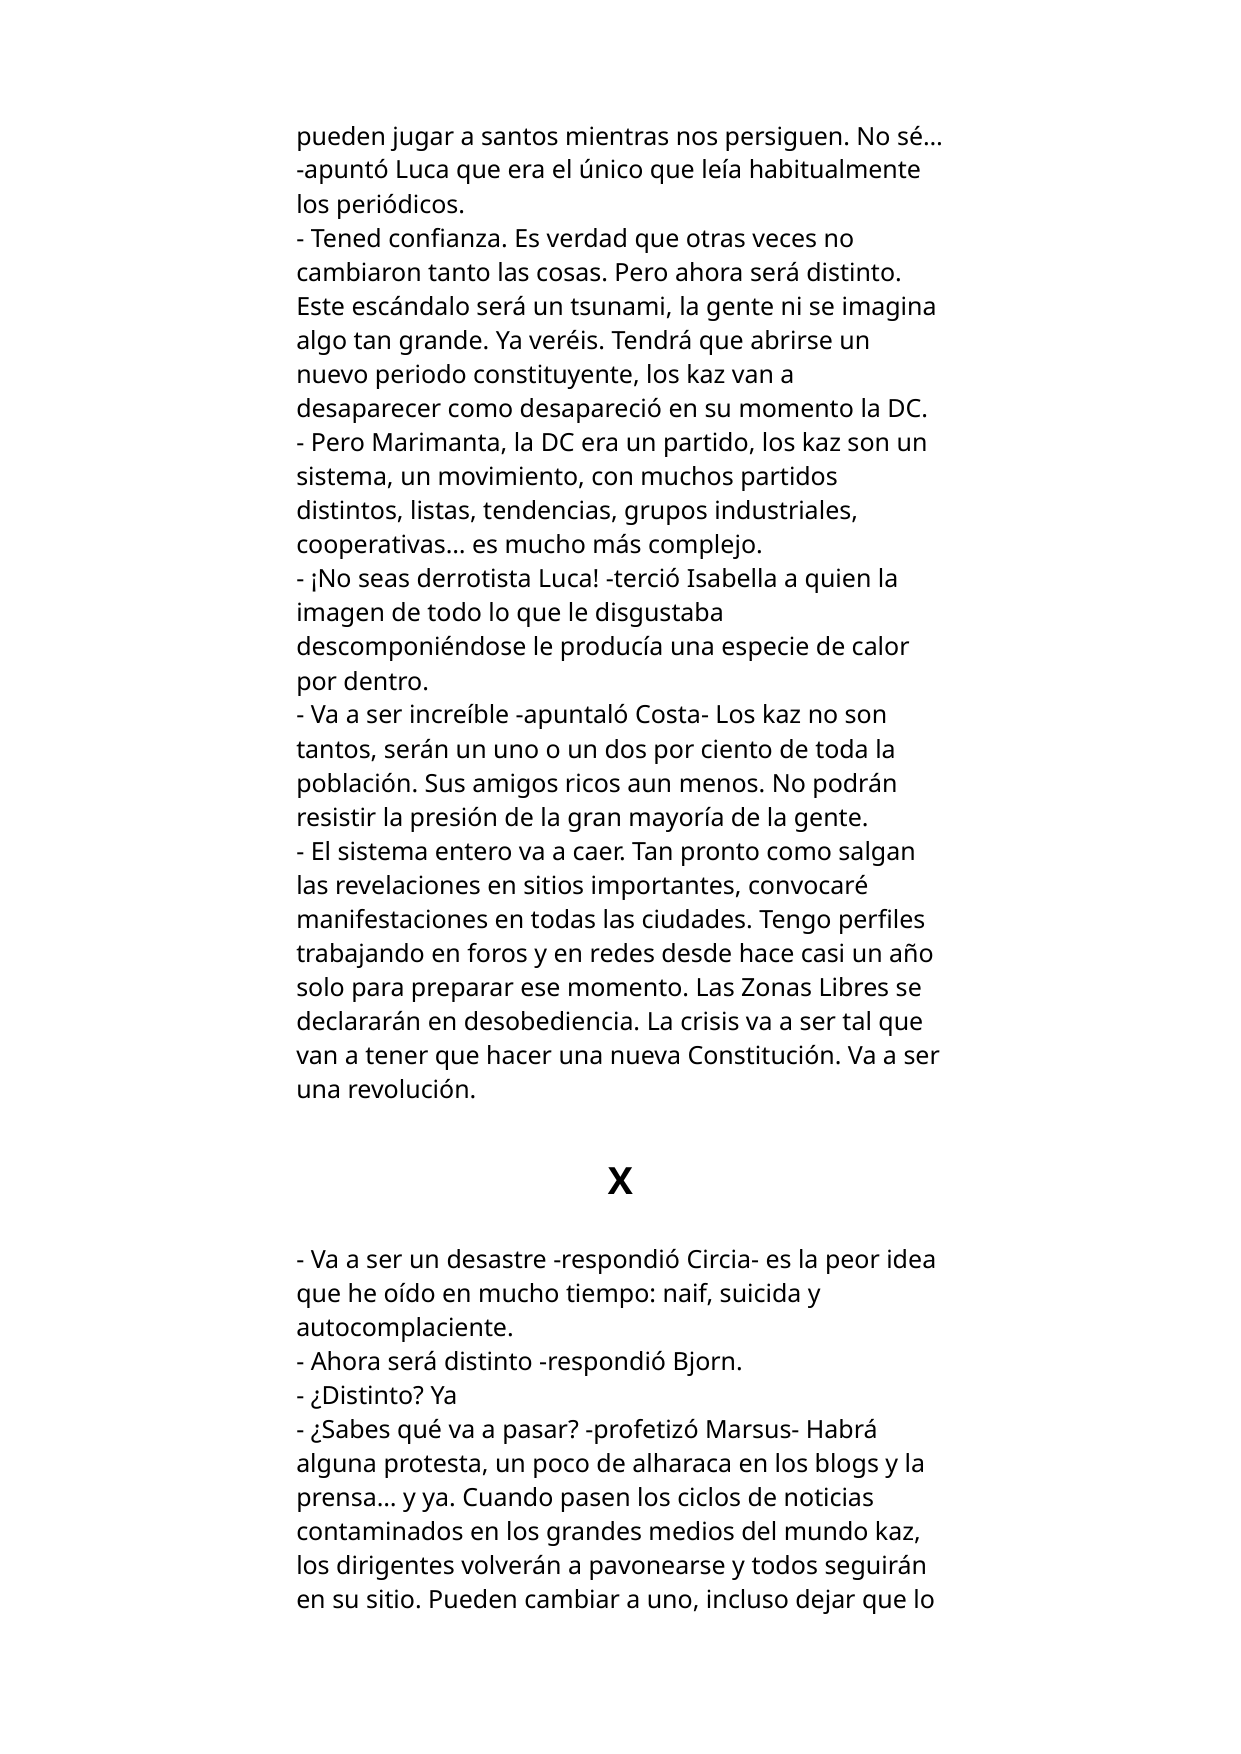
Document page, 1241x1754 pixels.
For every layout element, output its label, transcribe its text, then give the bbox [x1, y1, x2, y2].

text pueden jugar a santos mientras nos persiguen. No sé… -apuntó Luca que era el único que leía habitualmente los periódicos. - Tened confianza. Es verdad que otras veces no cambiaron tanto las cosas. Pero ahora será distinto. Este escándalo será un tsunami, la gente ni se imagina algo tan grande. Ya veréis. Tendrá que abrirse un nuevo periodo constituyente, los kaz van a desaparecer como desapareció en su momento la DC. - Pero Marimanta, la DC era un partido, los kaz son un sistema, un movimiento, con muchos partidos distintos, listas, tendencias, grupos industriales, cooperativas… es mucho más complejo. - ¡No seas derrotista Luca! -terció Isabella a quien la imagen de todo lo que le disgustaba descomponiéndose le producía una especie de calor por dentro. - Va a ser increíble -apuntaló Costa- Los kaz no son tantos, serán un uno o un dos por ciento de toda la población. Sus amigos ricos aun menos. No podrán resistir la presión de la gran mayoría de la gente. - El sistema entero va a caer. Tan pronto como salgan las revelaciones en sitios importantes, convocaré manifestaciones en todas las ciudades. Tengo perfiles trabajando en foros y en redes desde hace casi un año solo para preparar ese momento. Las Zonas Libres se declararán en desobediencia. La crisis va a ser tal que van a tener que hacer una nueva Constitución. Va a ser una revolución. [296, 118, 944, 1106]
text - Va a ser un desastre -respondió Circia- es la peor idea que he oído en mucho tiempo: naif, suicida y autocomplaciente. - Ahora será distinto -respondió Bjorn. - ¿Distinto? Ya - ¿Sabes qué va a pasar? -profetizó Marsus- Habrá alguna protesta, un poco de alharaca en los blogs y la prensa… y ya. Cuando pasen los ciclos de noticias contaminados en los grandes medios del mundo kaz, los dirigentes volverán a pavonearse y todos seguirán en su sitio. Pueden cambiar a uno, incluso dejar que lo [296, 1241, 944, 1616]
subtitle X [118, 1154, 1122, 1205]
